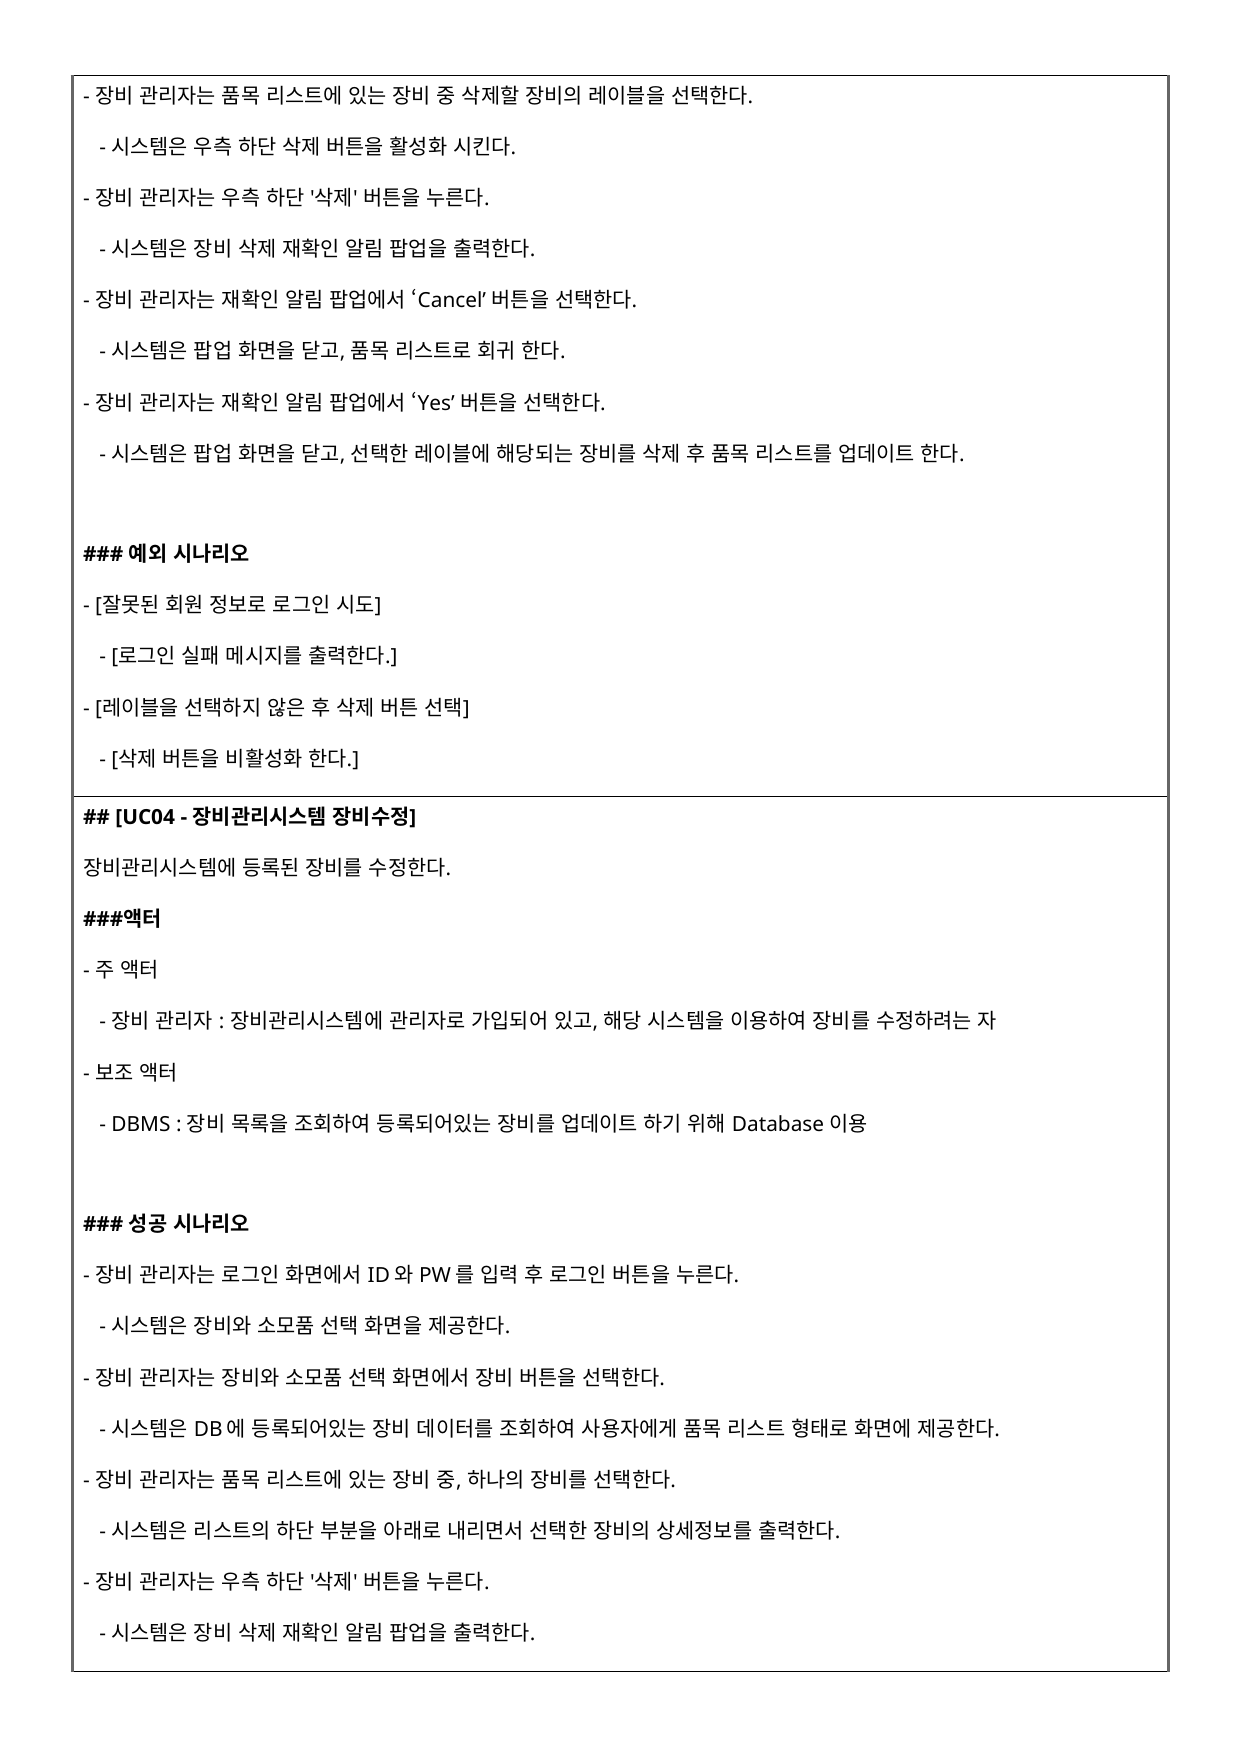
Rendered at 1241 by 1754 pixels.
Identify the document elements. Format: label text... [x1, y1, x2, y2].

table_cell - 장비 관리자는 품목 리스트에 있는 장비 중 삭제할 장비의 레이블을 선택한다. - 시스템은 우측 하단 삭제 버튼을 활성화 시킨다. - 장비 관리자는 우측 하단 '삭제' 버튼을 누른다. - 시스템은 장비 삭제 재확인 알림 팝업을 출력한다. - 장비 관리자는 재확인 알림 팝업에서 ‘Cancel’ 버튼을 선택한다. - 시스템은 팝업 화면을 닫고, 품목 리스트로 회귀 한다. - 장비 관리자는 재확인 알림 팝업에서 ‘Yes’ 버튼을 선택한다. - 시스템은 팝업 화면을 닫고, 선택한 레이블에 해당되는 장비를 삭제 후 품목 리스트를 업데이트 한다. ### 예외 시나리오 - [잘못된 회원 정보로 로그인 시도] - [로그인 실패 메시지를 출력한다.] - [레이블을 선택하지 않은 후 삭제 버튼 선택] - [삭제 버튼을 비활성화 한다.] [74, 76, 1167, 796]
table_cell ## [UC04 - 장비관리시스템 장비수정] 장비관리시스템에 등록된 장비를 수정한다. ###액터 - 주 액터 - 장비 관리자 : 장비관리시스템에 관리자로 가입되어 있고, 해당 시스템을 이용하여 장비를 수정하려는 자 - 보조 액터 - DBMS : 장비 목록을 조회하여 등록되어있는 장비를 업데이트 하기 위해 Database 이용 ### 성공 시나리오 - 장비 관리자는 로그인 화면에서 ID와 PW를 입력 후 로그인 버튼을 누른다. - 시스템은 장비와 소모품 선택 화면을 제공한다. - 장비 관리자는 장비와 소모품 선택 화면에서 장비 버튼을 선택한다. - 시스템은 DB에 등록되어있는 장비 데이터를 조회하여 사용자에게 품목 리스트 형태로 화면에 제공한다. - 장비 관리자는 품목 리스트에 있는 장비 중, 하나의 장비를 선택한다. - 시스템은 리스트의 하단 부분을 아래로 내리면서 선택한 장비의 상세정보를 출력한다. - 장비 관리자는 우측 하단 '삭제' 버튼을 누른다. - 시스템은 장비 삭제 재확인 알림 팝업을 출력한다. [74, 797, 1167, 1671]
